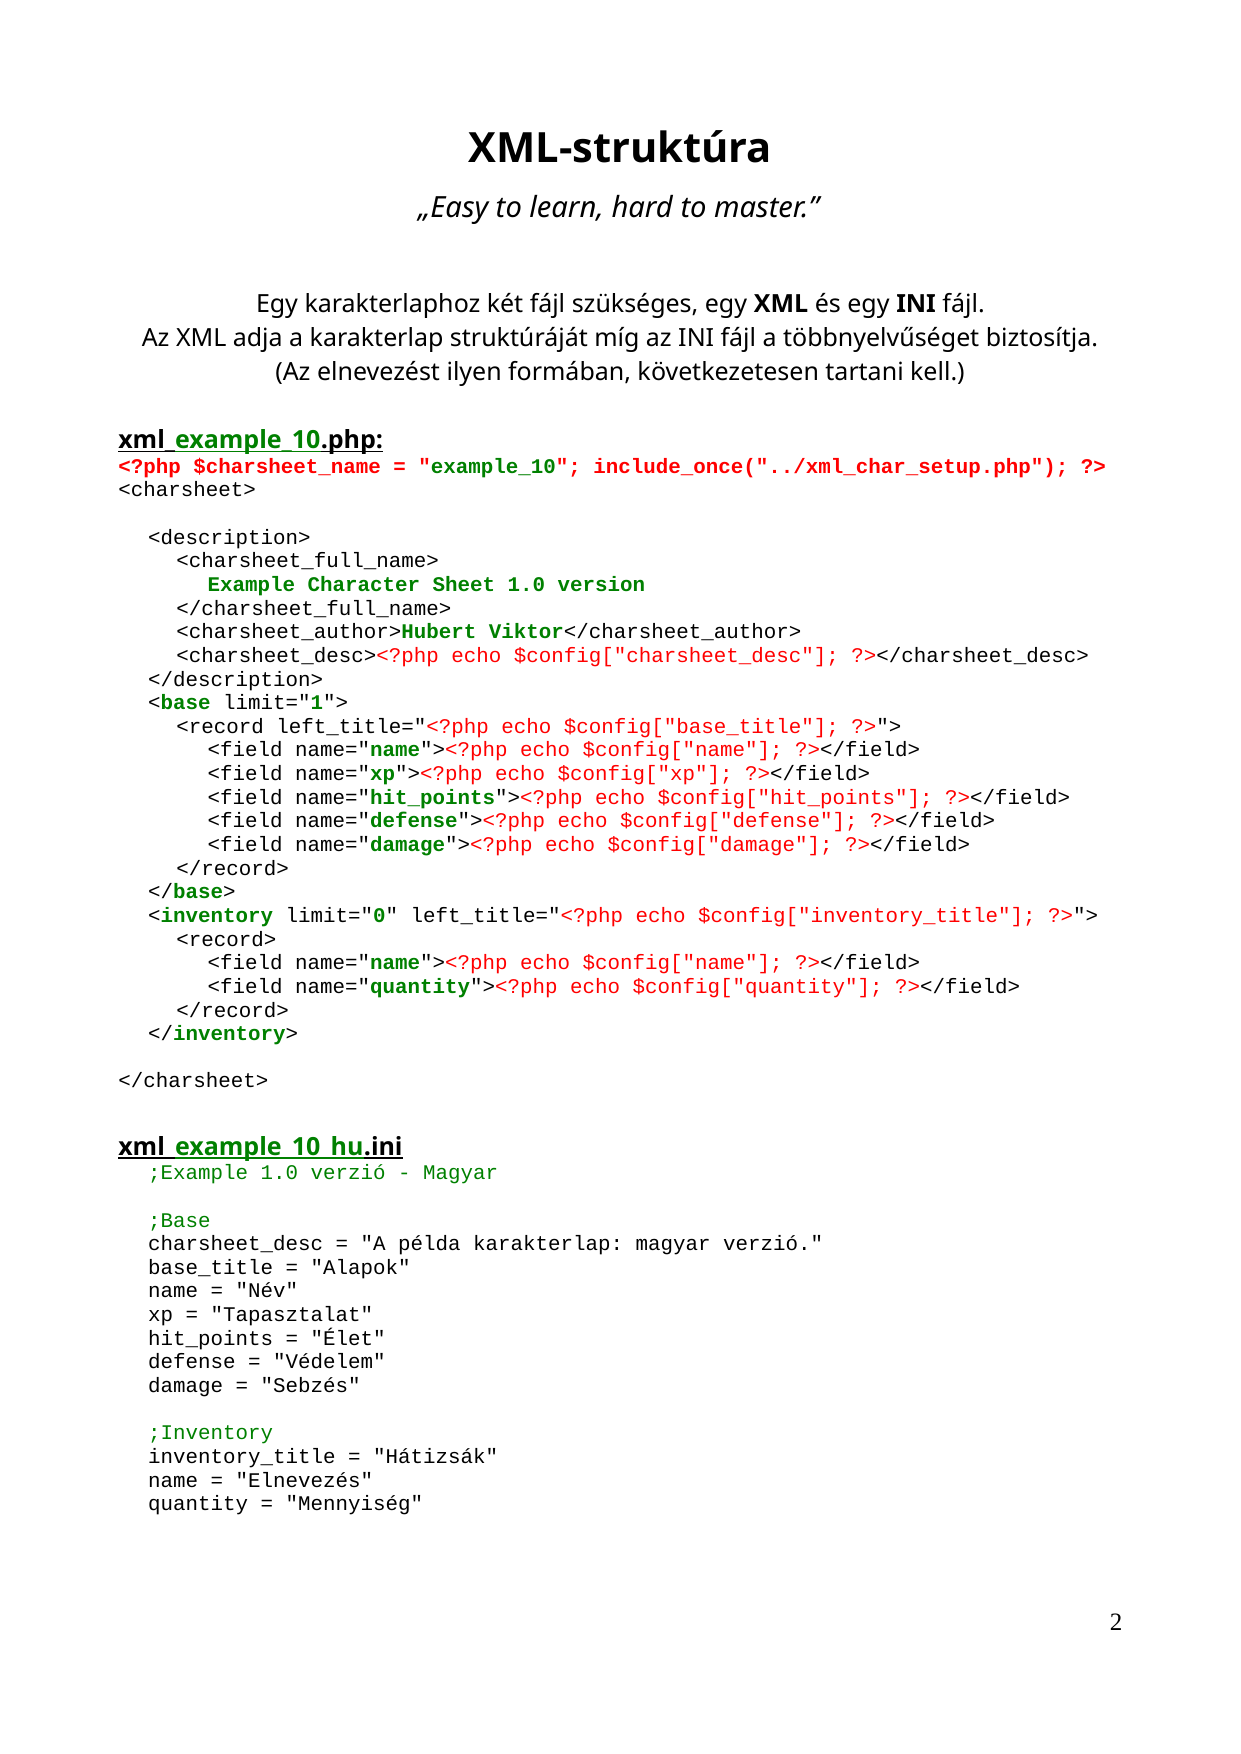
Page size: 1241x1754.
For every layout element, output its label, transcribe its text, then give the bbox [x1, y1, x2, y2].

text </charsheet_full_name> [118, 598, 1122, 621]
text xml_example_10_hu.ini [118, 1128, 1122, 1162]
text ;Base [118, 1209, 1122, 1233]
text name = "Név" [118, 1281, 1122, 1304]
text <description> [118, 527, 1122, 550]
text base_title = "Alapok" [118, 1257, 1122, 1281]
text <inventory limit="0" left_title="<?php echo $config["inventory_title"]; ?>"> [118, 905, 1122, 929]
text </base> [118, 881, 1122, 905]
text </inventory> [118, 1023, 1122, 1047]
text <field name="quantity"><?php echo $config["quantity"]; ?></field> [118, 976, 1122, 999]
text ;Inventory [118, 1422, 1122, 1446]
text <base limit="1"> [118, 692, 1122, 716]
text <record> [118, 929, 1122, 952]
text <charsheet> [118, 479, 1122, 503]
text <field name="damage"><?php echo $config["damage"]; ?></field> [118, 834, 1122, 858]
text xml_example_10.php: <?php $charsheet_name = "example_10"; include_once("../xml_char_setup.php"); ?> [118, 422, 1122, 479]
text xp = "Tapasztalat" [118, 1304, 1122, 1328]
text </description> [118, 668, 1122, 692]
text <field name="hit_points"><?php echo $config["hit_points"]; ?></field> [118, 787, 1122, 810]
text quantity = "Mennyiség" [118, 1493, 1122, 1517]
text <field name="name"><?php echo $config["name"]; ?></field> [118, 952, 1122, 976]
text </record> [118, 858, 1122, 881]
text </record> [118, 999, 1122, 1023]
text Egy karakterlaphoz két fájl szükséges, egy XML és egy INI fájl. Az XML adja a karakterlap struktúráját míg az INI fájl a többnyelvűséget biztosítja. [118, 285, 1122, 353]
text <record left_title="<?php echo $config["base_title"]; ?>"> [118, 716, 1122, 739]
text damage = "Sebzés" [118, 1375, 1122, 1399]
text ;Example 1.0 verzió - Magyar [118, 1162, 1122, 1186]
text hit_points = "Élet" [118, 1328, 1122, 1351]
text <charsheet_desc><?php echo $config["charsheet_desc"]; ?></charsheet_desc> [118, 645, 1122, 668]
text XML-struktúra [118, 118, 1122, 175]
text defense = "Védelem" [118, 1351, 1122, 1375]
text <field name="name"><?php echo $config["name"]; ?></field> [118, 739, 1122, 763]
text <field name="xp"><?php echo $config["xp"]; ?></field> [118, 763, 1122, 787]
text Example Character Sheet 1.0 version [118, 574, 1122, 598]
text <charsheet_author>Hubert Viktor</charsheet_author> [118, 621, 1122, 645]
text <charsheet_full_name> [118, 550, 1122, 574]
text „Easy to learn, hard to master.” [118, 187, 1122, 226]
text </charsheet> [118, 1071, 1122, 1094]
text (Az elnevezést ilyen formában, következetesen tartani kell.) [118, 353, 1122, 388]
text inventory_title = "Hátizsák" [118, 1446, 1122, 1470]
text charsheet_desc = "A példa karakterlap: magyar verzió." [118, 1233, 1122, 1257]
text <field name="defense"><?php echo $config["defense"]; ?></field> [118, 810, 1122, 834]
text name = "Elnevezés" [118, 1470, 1122, 1493]
